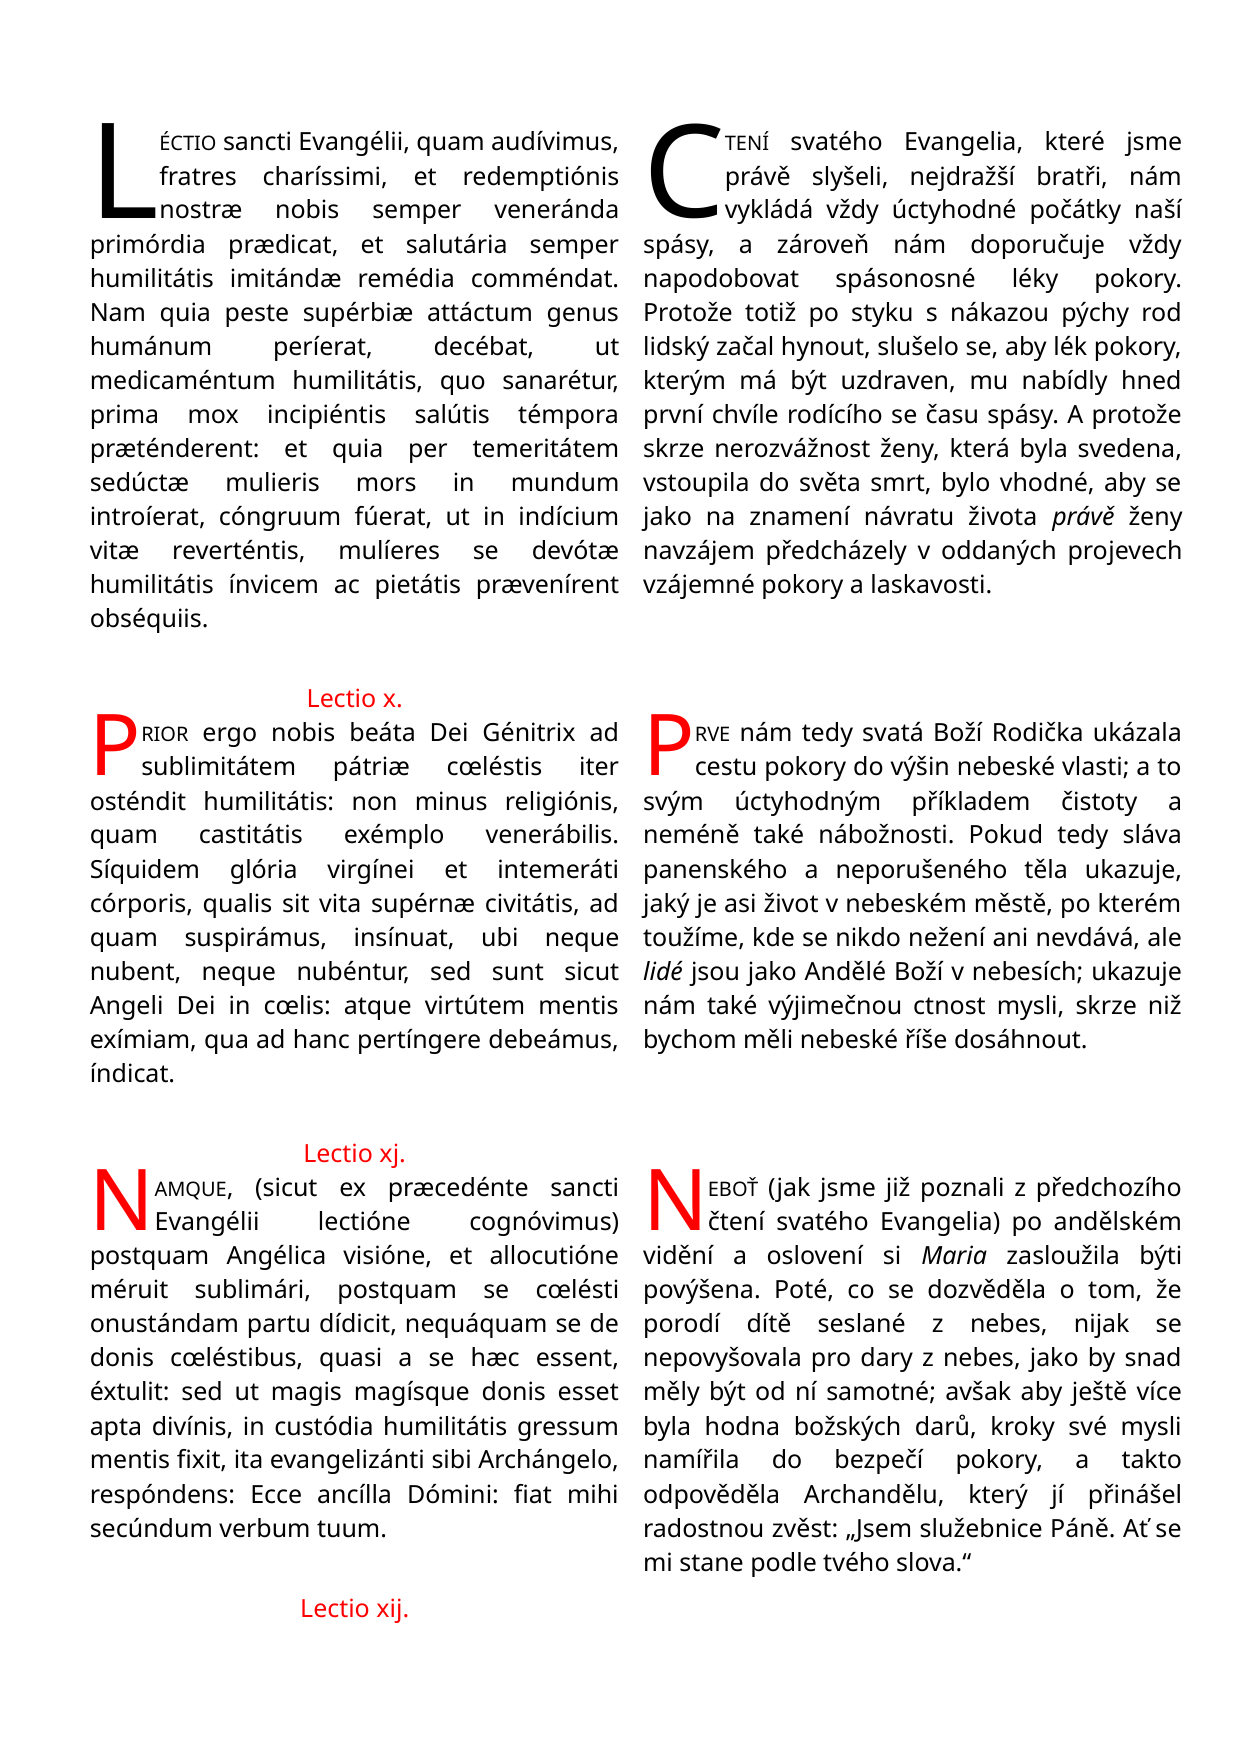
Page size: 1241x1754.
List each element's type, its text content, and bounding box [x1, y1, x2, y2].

table_cell In III. Nocturno Léctio sancti Evangélii secúndum Lucam. Lectio ix. Cap. 1. In illo témpore: Exúrgens, María ábiit in montána cum festinatióne, in civitátem Juda: et intrávit in domum Zacharíæ, et salutávit Elísabeth. Et réliqua. Homilía venerábilis Bedæ Presbyteri. Sermo in Visit. Virg. Mariæ. Léctio sancti Evangélii, quam audívimus, fratres charíssimi, et redemptiónis nostræ nobis semper veneránda primórdia prædicat, et salutária semper humilitátis imitándæ remédia comméndat. Nam quia peste supérbiæ attáctum genus humánum períerat, decébat, ut medicaméntum humilitátis, quo sanarétur, prima mox incipiéntis salútis témpora præténderent: et quia per temeritátem sedúctæ mulieris mors in mundum introíerat, cóngruum fúerat, ut in indícium vitæ reverténtis, mulíeres se devótæ humilitátis ínvicem ac pietátis prævenírent obséquiis. [78, 118, 631, 675]
table_cell Lectio x. Prior ergo nobis beáta Dei Génitrix ad sublimitátem pátriæ cœléstis iter osténdit humilitátis: non minus religiónis, quam castitátis exémplo venerábilis. Síquidem glória virgínei et intemeráti córporis, qualis sit vita supérnæ civitátis, ad quam suspirámus, insínuat, ubi neque nubent, neque nubéntur, sed sunt sicut Angeli Dei in cœlis: atque virtútem mentis exímiam, qua ad hanc pertíngere debeámus, índicat. [78, 675, 631, 1130]
table_cell Za onoho času Maria vstala a ve spěchu odešla do hor, do města Judova. A vešla do domu Zachariášova a pozdravila Alžbětu. A ostatní. v Ctení svatého Evangelia, které jsme právě slyšeli, nejdražší bratři, nám vykládá vždy úctyhodné počátky naší spásy, a zároveň nám doporučuje vždy napodobovat spásonosné léky pokory. Protože totiž po styku s nákazou pýchy rod lidský začal hynout, slušelo se, aby lék pokory, kterým má být uzdraven, mu nabídly hned první chvíle rodícího se času spásy. A protože skrze nerozvážnost ženy, která byla svedena, vstoupila do světa smrt, bylo vhodné, aby se jako na znamení návratu života právě ženy navzájem předcházely v oddaných pro­jevech vzájemné pokory a laskavosti. [631, 118, 1194, 675]
table_cell Neboť (jak jsme již poznali z předchozího čtení svatého Evangelia) po andělském vidění a oslovení si Maria zasloužila býti povýšena. Poté, co se dozvěděla o tom, že porodí dítě seslané z nebes, nijak se nepovyšovala pro dary z nebes, jako by snad měly být od ní samotné; avšak aby ještě více byla hodna božských darů, kroky své mysli namířila do bezpečí pokory, a takto odpověděla Archandělu, který jí přinášel radostnou zvěst: „Jsem služebnice Páně. Ať se mi stane podle tvého slova.“ [631, 1130, 1194, 1584]
table_cell Lectio xij. [78, 1584, 631, 1630]
table_cell Prve nám tedy svatá Boží Rodička ukázala cestu pokory do výšin nebeské vlasti; a to svým úctyhodným příkladem čistoty a neméně také nábožnosti. Pokud tedy sláva panenského a neporušeného těla ukazuje, jaký je asi život v nebeském městě, po kterém toužíme, kde se nikdo nežení ani nevdává, ale lidé jsou jako Andělé Boží v nebesích; ukazuje nám také výjimečnou ctnost mysli, skrze niž bychom měli nebeské říše dosáhnout. [631, 675, 1194, 1130]
table_cell Lectio xj. Namque, (sicut ex præcedénte sancti Evangélii lectióne cognóvimus) postquam Angélica visióne, et allocutióne méruit sublimári, postquam se cœlésti onustándam partu dídicit, nequáquam se de donis cœléstibus, quasi a se hæc essent, éxtulit: sed ut magis magísque donis esset apta divínis, in custódia humilitátis gressum mentis fixit, ita evangelizánti sibi Archángelo, respóndens: Ecce ancílla Dómini: fiat mihi secúndum verbum tuum. [78, 1130, 631, 1584]
table_cell [631, 1584, 1194, 1630]
